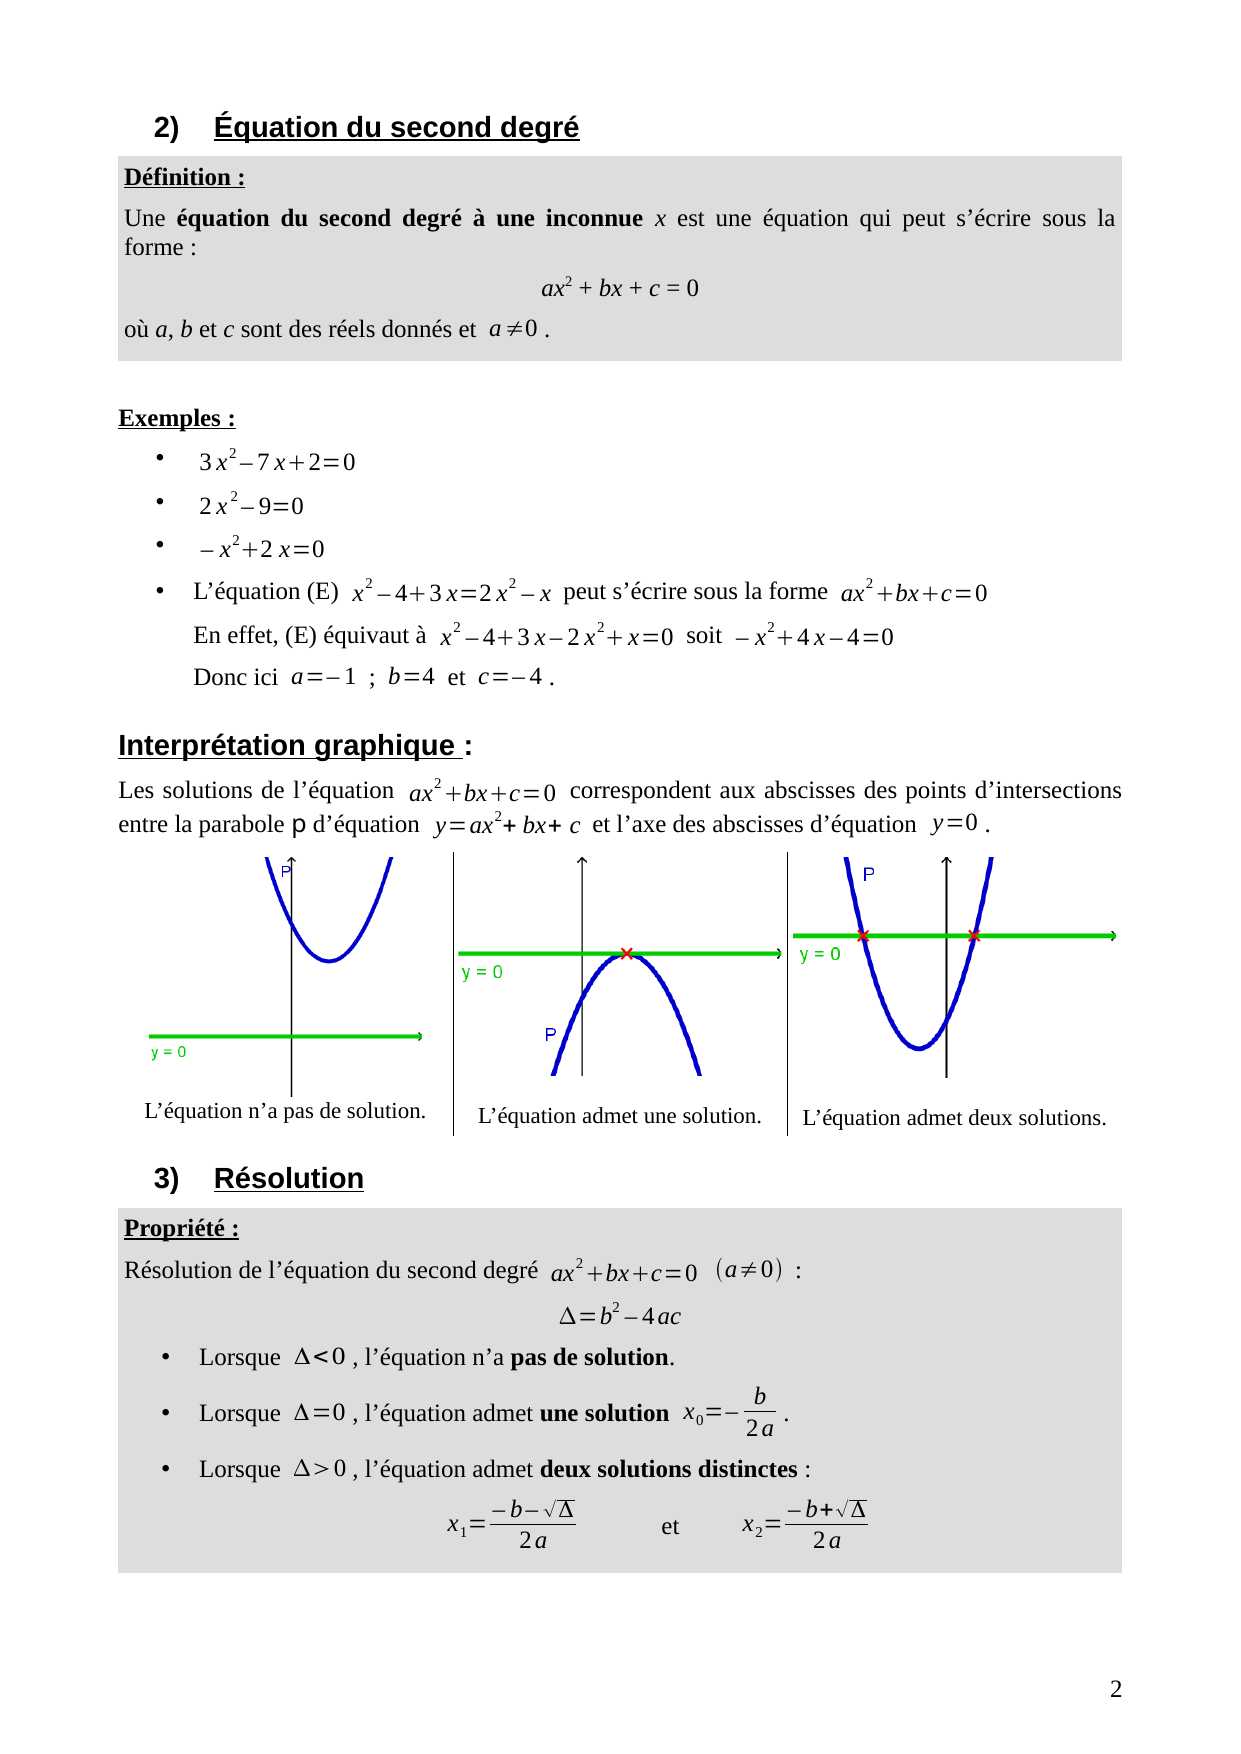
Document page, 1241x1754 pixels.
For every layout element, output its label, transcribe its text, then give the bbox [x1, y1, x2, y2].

table_header Propriété : Résolution de l’équation du second degré : Lorsque , l’équation n’a pas de solution. Lorsque , l’équation admet une solution . Lorsque , l’équation admet deux solutions distinctes : et [118, 1208, 1122, 1573]
text Les solutions de l’équation correspondent aux abscisses des points d’intersections entre la parabole p d’équation et l’axe des abscisses d’équation . [118, 774, 1122, 840]
table_header L’équation n’a pas de solution. [118, 852, 453, 1136]
subtitle Résolution [153, 1161, 1122, 1195]
table_header L’équation admet deux solutions. [788, 852, 1122, 1136]
list L’équation (E) peut s’écrire sous la forme [156, 575, 1122, 606]
text Exemples : [118, 403, 1122, 431]
subtitle Équation du second degré [153, 110, 1122, 144]
subtitle Interprétation graphique : [118, 728, 1122, 762]
list Donc ici ; et . [156, 662, 1122, 691]
table_header L’équation admet une solution. [454, 852, 787, 1136]
list En effet, (E) équivaut à soit [156, 618, 1122, 650]
table_header Définition : Une équation du second degré à une inconnue x est une équation qui peut s’écrire sous la forme : ax2 + bx + c = 0 où a, b et c sont des réels donnés et . [118, 156, 1122, 361]
